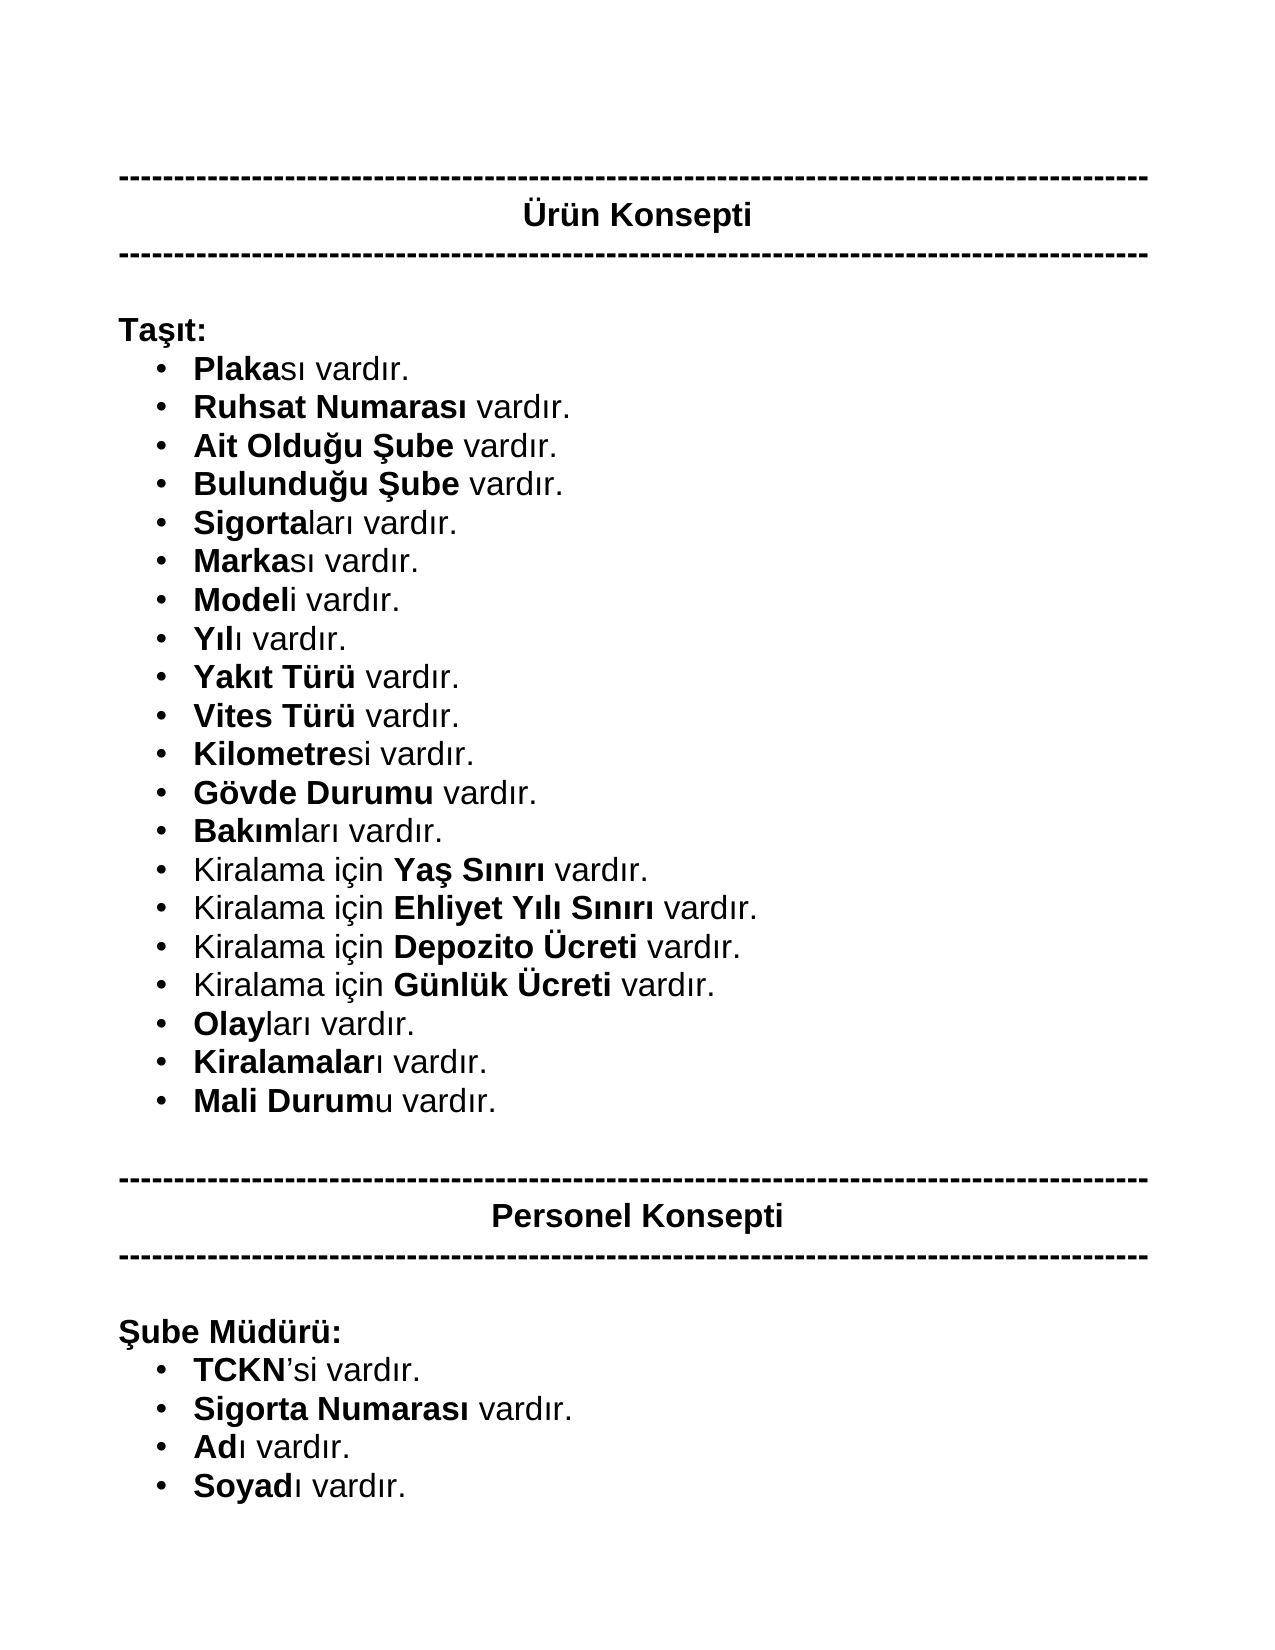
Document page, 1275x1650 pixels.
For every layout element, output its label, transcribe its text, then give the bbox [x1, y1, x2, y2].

list Yılı vardır. [156, 618, 1157, 657]
list Kiralama için Ehliyet Yılı Sınırı vardır. [156, 888, 1157, 927]
list Plakası vardır. [156, 349, 1157, 387]
text Şube Müdürü: [118, 1312, 1157, 1350]
text --------------------------------------------------------------------------------------------- [118, 233, 1157, 272]
list Kiralama için Yaş Sınırı vardır. [156, 850, 1157, 888]
list Yakıt Türü vardır. [156, 657, 1157, 696]
list Vites Türü vardır. [156, 696, 1157, 734]
list Kiralama için Günlük Ücreti vardır. [156, 965, 1157, 1004]
text --------------------------------------------------------------------------------------------- [118, 1158, 1157, 1196]
list Markası vardır. [156, 541, 1157, 580]
list TCKN’si vardır. [156, 1350, 1157, 1389]
list Modeli vardır. [156, 580, 1157, 618]
list Sigorta Numarası vardır. [156, 1389, 1157, 1427]
list Olayları vardır. [156, 1004, 1157, 1042]
list Bulunduğu Şube vardır. [156, 464, 1157, 503]
text Ürün Konsepti [118, 195, 1157, 233]
list Kilometresi vardır. [156, 734, 1157, 773]
list Soyadı vardır. [156, 1466, 1157, 1504]
list Sigortaları vardır. [156, 503, 1157, 541]
list Mali Durumu vardır. [156, 1081, 1157, 1119]
text Taşıt: [118, 310, 1157, 349]
list Kiralama için Depozito Ücreti vardır. [156, 927, 1157, 965]
list Adı vardır. [156, 1427, 1157, 1466]
list Ruhsat Numarası vardır. [156, 387, 1157, 426]
text Personel Konsepti [118, 1196, 1157, 1235]
list Kiralamaları vardır. [156, 1042, 1157, 1081]
list Gövde Durumu vardır. [156, 773, 1157, 811]
text --------------------------------------------------------------------------------------------- [118, 157, 1157, 195]
text --------------------------------------------------------------------------------------------- [118, 1235, 1157, 1273]
list Ait Olduğu Şube vardır. [156, 426, 1157, 464]
list Bakımları vardır. [156, 811, 1157, 850]
